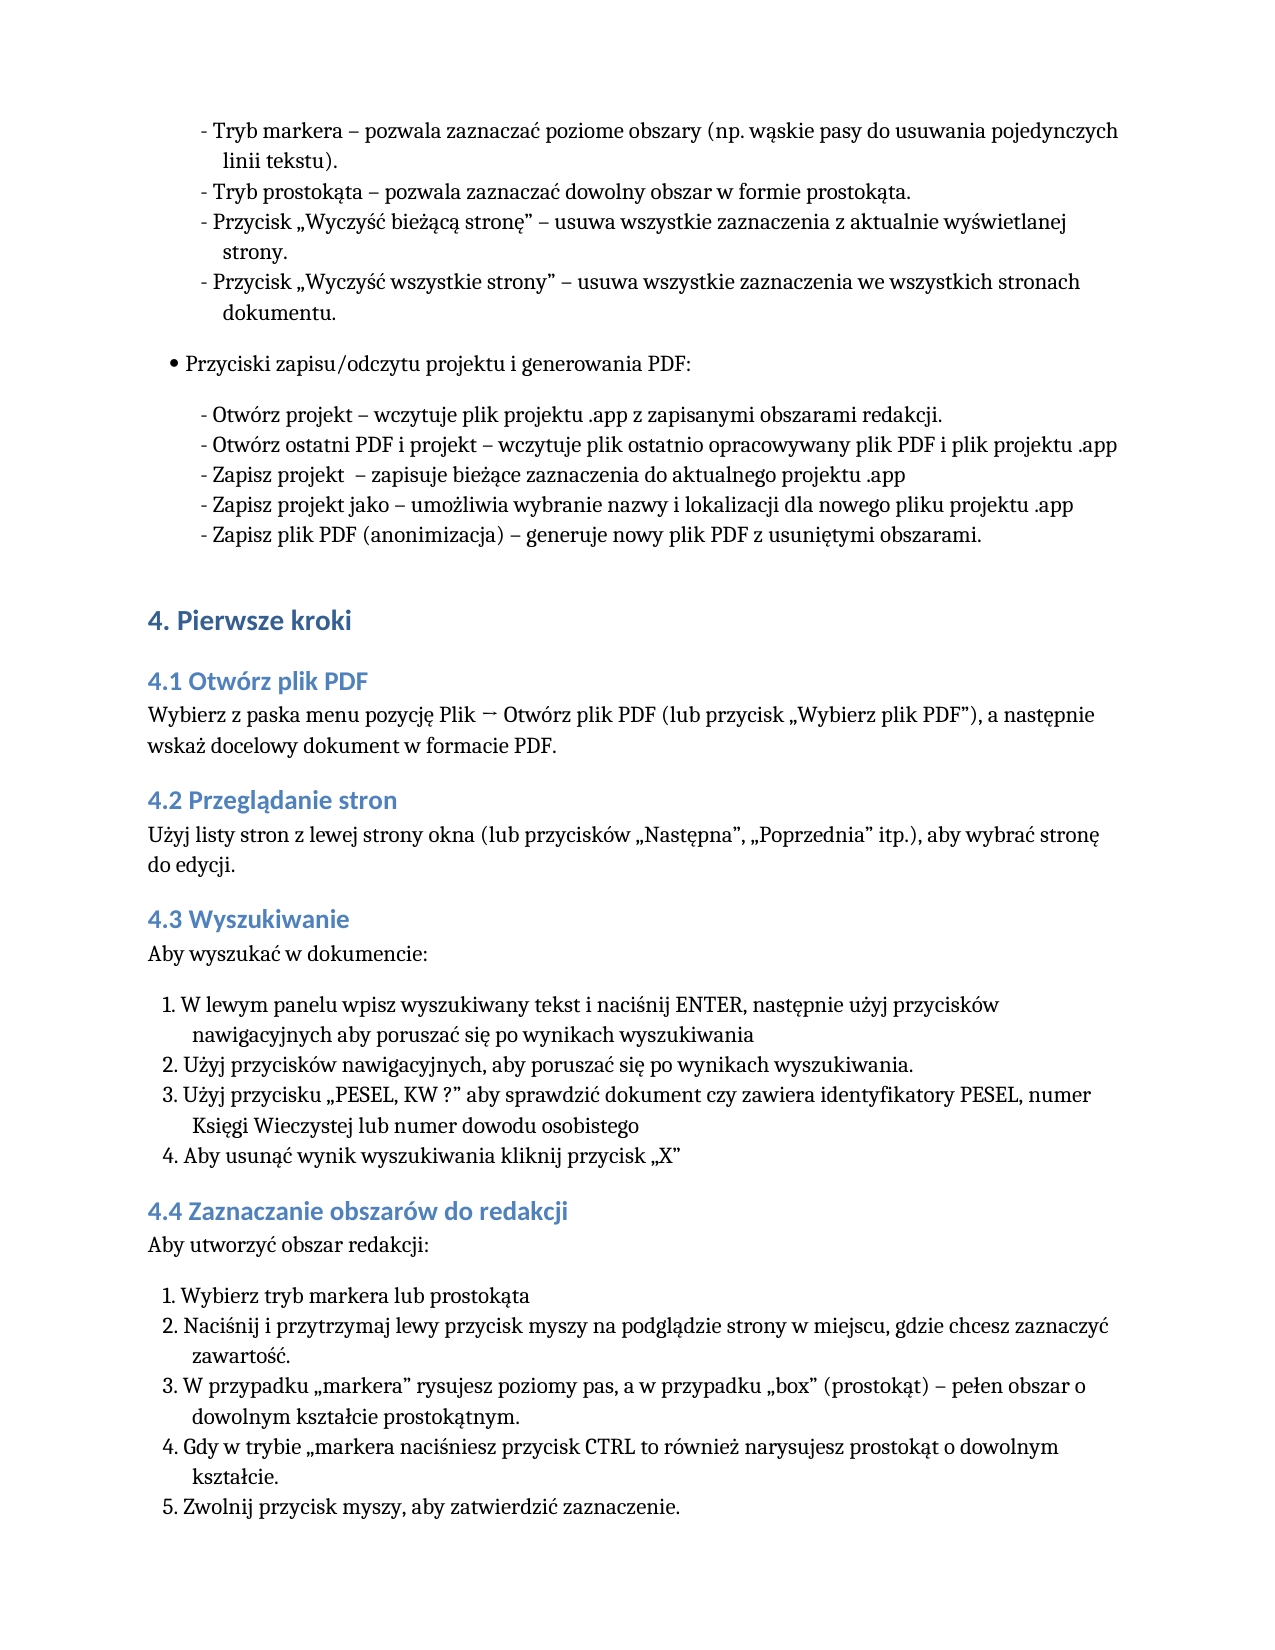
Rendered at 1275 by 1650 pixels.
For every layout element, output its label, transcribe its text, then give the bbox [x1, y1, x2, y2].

text Aby wyszukać w dokumencie: [148, 941, 1127, 967]
subtitle 4. Pierwsze kroki [148, 602, 1127, 638]
list 4. Gdy w trybie „markera naciśniesz przycisk CTRL to również narysujesz prostokąt o dowolnym kształcie. [162, 1434, 1127, 1490]
list - Tryb prostokąta – pozwala zaznaczać dowolny obszar w formie prostokąta. [200, 178, 1127, 205]
list - Otwórz projekt – wczytuje plik projektu .app z zapisanymi obszarami redakcji. [200, 401, 1127, 428]
subtitle 4.3 Wyszukiwanie [148, 903, 1127, 936]
list 3. W przypadku „markera” rysujesz poziomy pas, a w przypadku „box” (prostokąt) – pełen obszar o dowolnym kształcie prostokątnym. [162, 1373, 1127, 1430]
subtitle 4.4 Zaznaczanie obszarów do redakcji [148, 1194, 1127, 1227]
text Wybierz z paska menu pozycję Plik → Otwórz plik PDF (lub przycisk „Wybierz plik PDF”), a następnie wskaż docelowy dokument w formacie PDF. [148, 702, 1127, 759]
list 1. Wybierz tryb markera lub prostokąta [162, 1283, 1127, 1309]
list - Otwórz ostatni PDF i projekt – wczytuje plik ostatnio opracowywany plik PDF i plik projektu .app [200, 432, 1127, 458]
list 3. Użyj przycisku „PESEL, KW ?” aby sprawdzić dokument czy zawiera identyfikatory PESEL, numer Księgi Wieczystej lub numer dowodu osobistego [162, 1082, 1127, 1139]
list - Zapisz projekt – zapisuje bieżące zaznaczenia do aktualnego projektu .app [200, 462, 1127, 488]
list Przyciski zapisu/odczytu projektu i generowania PDF: [170, 350, 1127, 377]
list - Zapisz plik PDF (anonimizacja) – generuje nowy plik PDF z usuniętymi obszarami. [200, 522, 1127, 549]
list 4. Aby usunąć wynik wyszukiwania kliknij przycisk „X” [162, 1143, 1127, 1169]
list 1. W lewym panelu wpisz wyszukiwany tekst i naciśnij ENTER, następnie użyj przycisków nawigacyjnych aby poruszać się po wynikach wyszukiwania [162, 992, 1127, 1048]
list - Przycisk „Wyczyść wszystkie strony” – usuwa wszystkie zaznaczenia we wszystkich stronach dokumentu. [200, 269, 1127, 326]
text Użyj listy stron z lewej strony okna (lub przycisków „Następna”, „Poprzednia” itp.), aby wybrać stronę do edycji. [148, 821, 1127, 878]
list 5. Zwolnij przycisk myszy, aby zatwierdzić zaznaczenie. [162, 1494, 1127, 1520]
list - Przycisk „Wyczyść bieżącą stronę” – usuwa wszystkie zaznaczenia z aktualnie wyświetlanej strony. [200, 209, 1127, 265]
subtitle 4.1 Otwórz plik PDF [148, 664, 1127, 697]
list - Zapisz projekt jako – umożliwia wybranie nazwy i lokalizacji dla nowego pliku projektu .app [200, 492, 1127, 518]
list 2. Użyj przycisków nawigacyjnych, aby poruszać się po wynikach wyszukiwania. [162, 1052, 1127, 1078]
subtitle 4.2 Przeglądanie stron [148, 783, 1127, 816]
text Aby utworzyć obszar redakcji: [148, 1232, 1127, 1258]
list - Tryb markera – pozwala zaznaczać poziome obszary (np. wąskie pasy do usuwania pojedynczych linii tekstu). [200, 118, 1127, 175]
list 2. Naciśnij i przytrzymaj lewy przycisk myszy na podglądzie strony w miejscu, gdzie chcesz zaznaczyć zawartość. [162, 1313, 1127, 1369]
